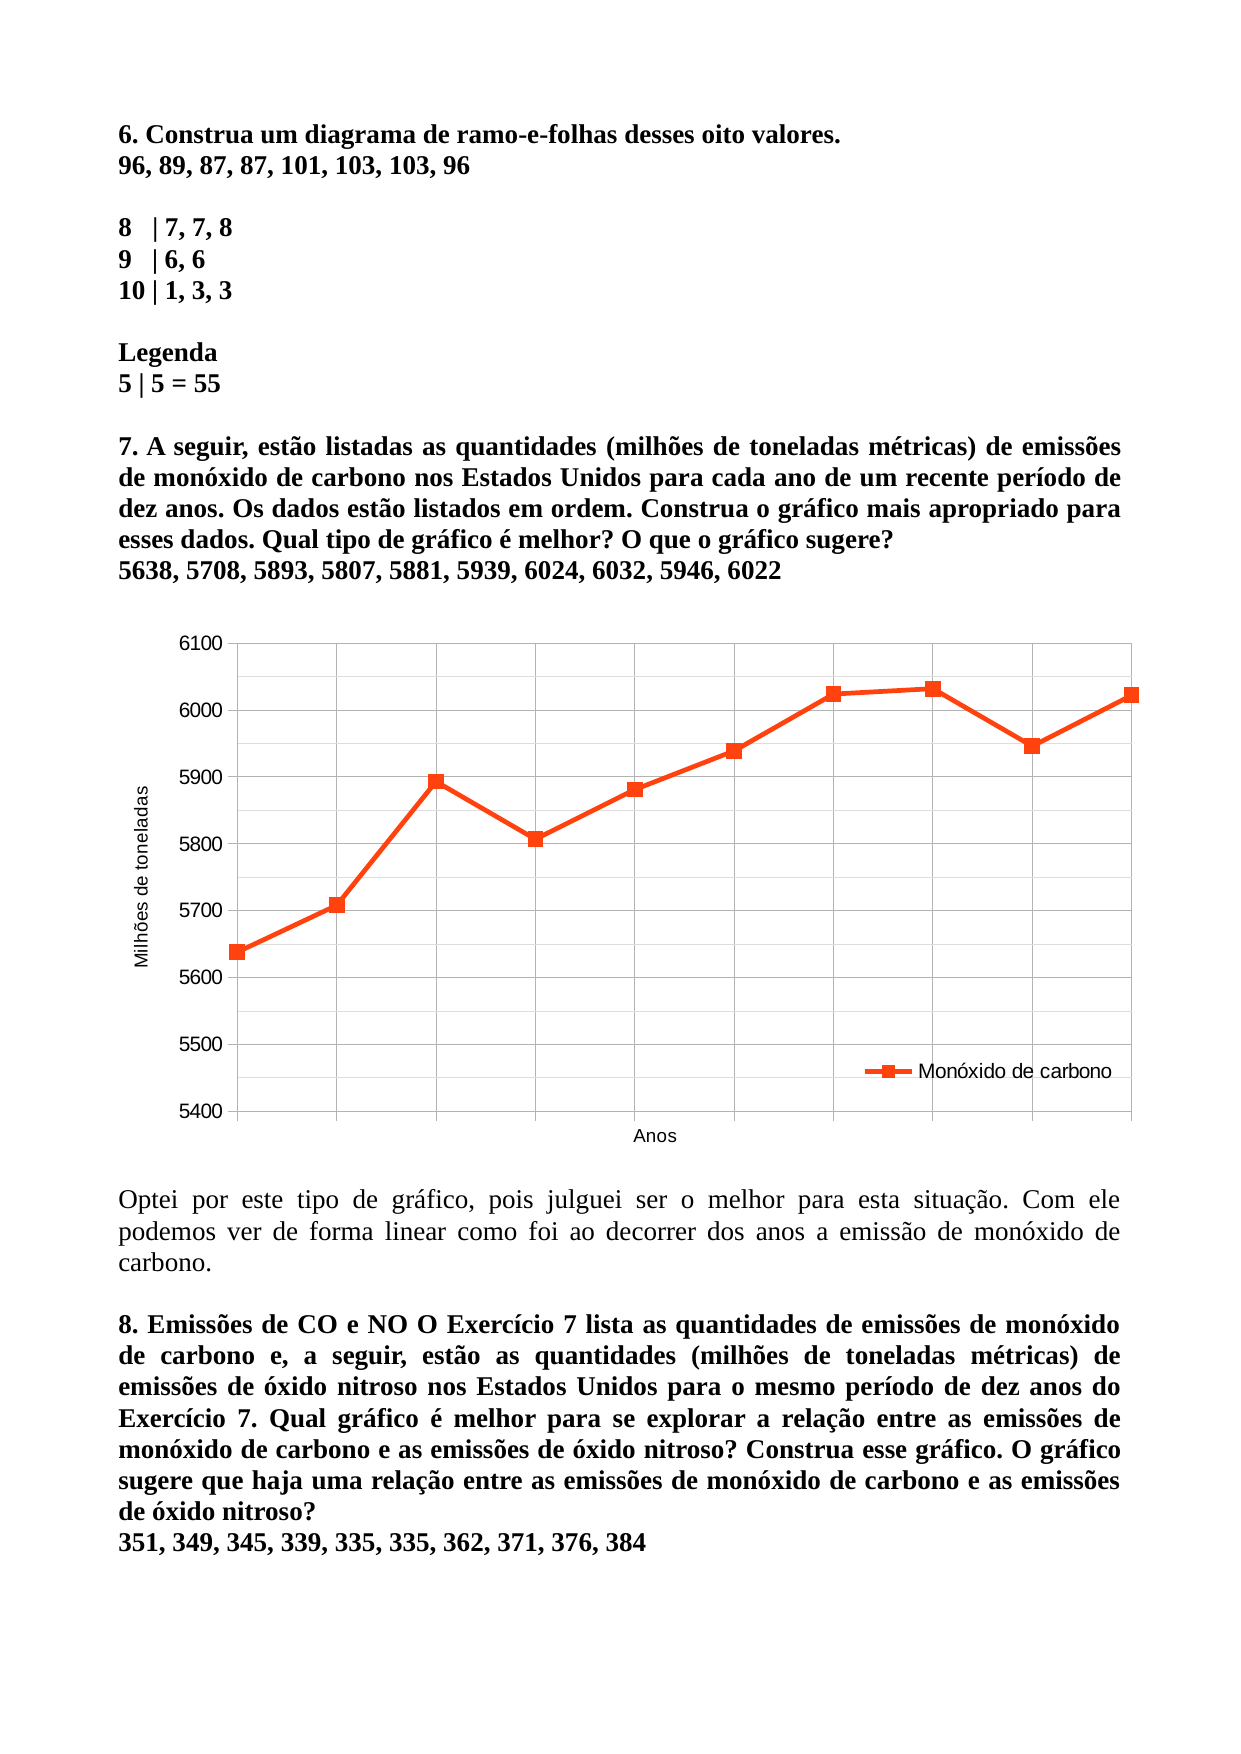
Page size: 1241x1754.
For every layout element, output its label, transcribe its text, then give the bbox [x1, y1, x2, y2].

text 7. A seguir, estão listadas as quantidades (milhões de toneladas métricas) de emissões de monóxido de carbono nos Estados Unidos para cada ano de um recente período de dez anos. Os dados estão listados em ordem. Construa o gráfico mais apropriado para esses dados. Qual tipo de gráfico é melhor? O que o gráfico sugere? [118, 429, 1122, 554]
text Legenda [118, 336, 1122, 367]
text 9 | 6, 6 [118, 243, 1122, 274]
text 5 | 5 = 55 [118, 367, 1122, 398]
text 8. Emissões de CO e NO O Exercício 7 lista as quantidades de emissões de monóxido de carbono e, a seguir, estão as quantidades (milhões de toneladas métricas) de emissões de óxido nitroso nos Estados Unidos para o mesmo período de dez anos do Exercício 7. Qual gráfico é melhor para se explorar a relação entre as emissões de monóxido de carbono e as emissões de óxido nitroso? Construa esse gráfico. O gráfico sugere que haja uma relação entre as emissões de monóxido de carbono e as emissões de óxido nitroso? [118, 1308, 1122, 1526]
text 351, 349, 345, 339, 335, 335, 362, 371, 376, 384 [118, 1526, 1122, 1557]
text 5638, 5708, 5893, 5807, 5881, 5939, 6024, 6032, 5946, 6022 [118, 554, 1122, 585]
text 8 | 7, 7, 8 [118, 212, 1122, 243]
text 96, 89, 87, 87, 101, 103, 103, 96 [118, 149, 1122, 180]
text Optei por este tipo de gráfico, pois julguei ser o melhor para esta situação. Com ele podemos ver de forma linear como foi ao decorrer dos anos a emissão de monóxido de carbono. [118, 1184, 1122, 1277]
text 6. Construa um diagrama de ramo-e-folhas desses oito valores. [118, 118, 1122, 149]
text 10 | 1, 3, 3 [118, 274, 1122, 305]
